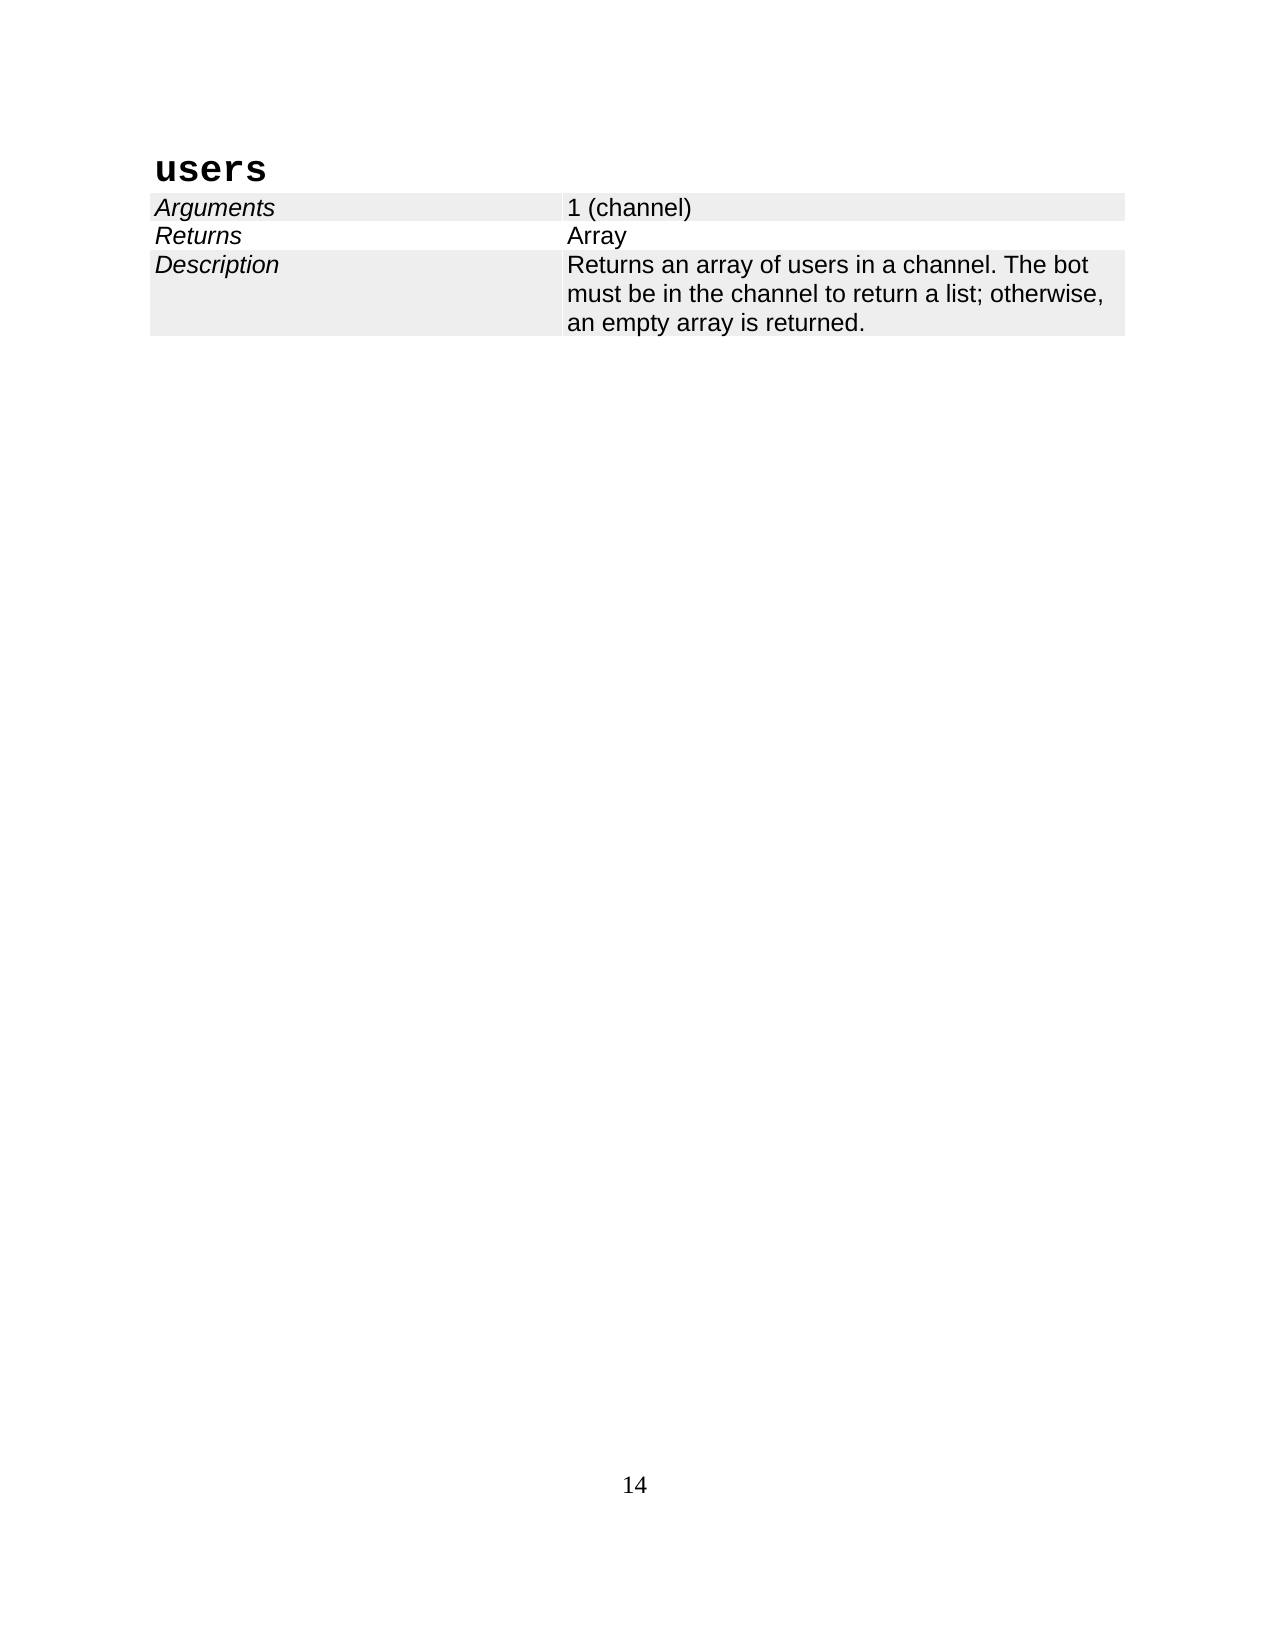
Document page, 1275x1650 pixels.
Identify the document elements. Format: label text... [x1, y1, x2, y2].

table_header users [150, 150, 562, 192]
table_header [563, 150, 1125, 192]
table_cell Arguments [150, 193, 562, 221]
table_cell Description [150, 250, 562, 336]
table_cell Array [563, 221, 1125, 250]
table_cell Returns [150, 221, 562, 250]
table_cell Returns an array of users in a channel. The bot must be in the channel to return a list; otherwise, an empty array is returned. [563, 250, 1125, 336]
table_cell 1 (channel) [563, 193, 1125, 221]
